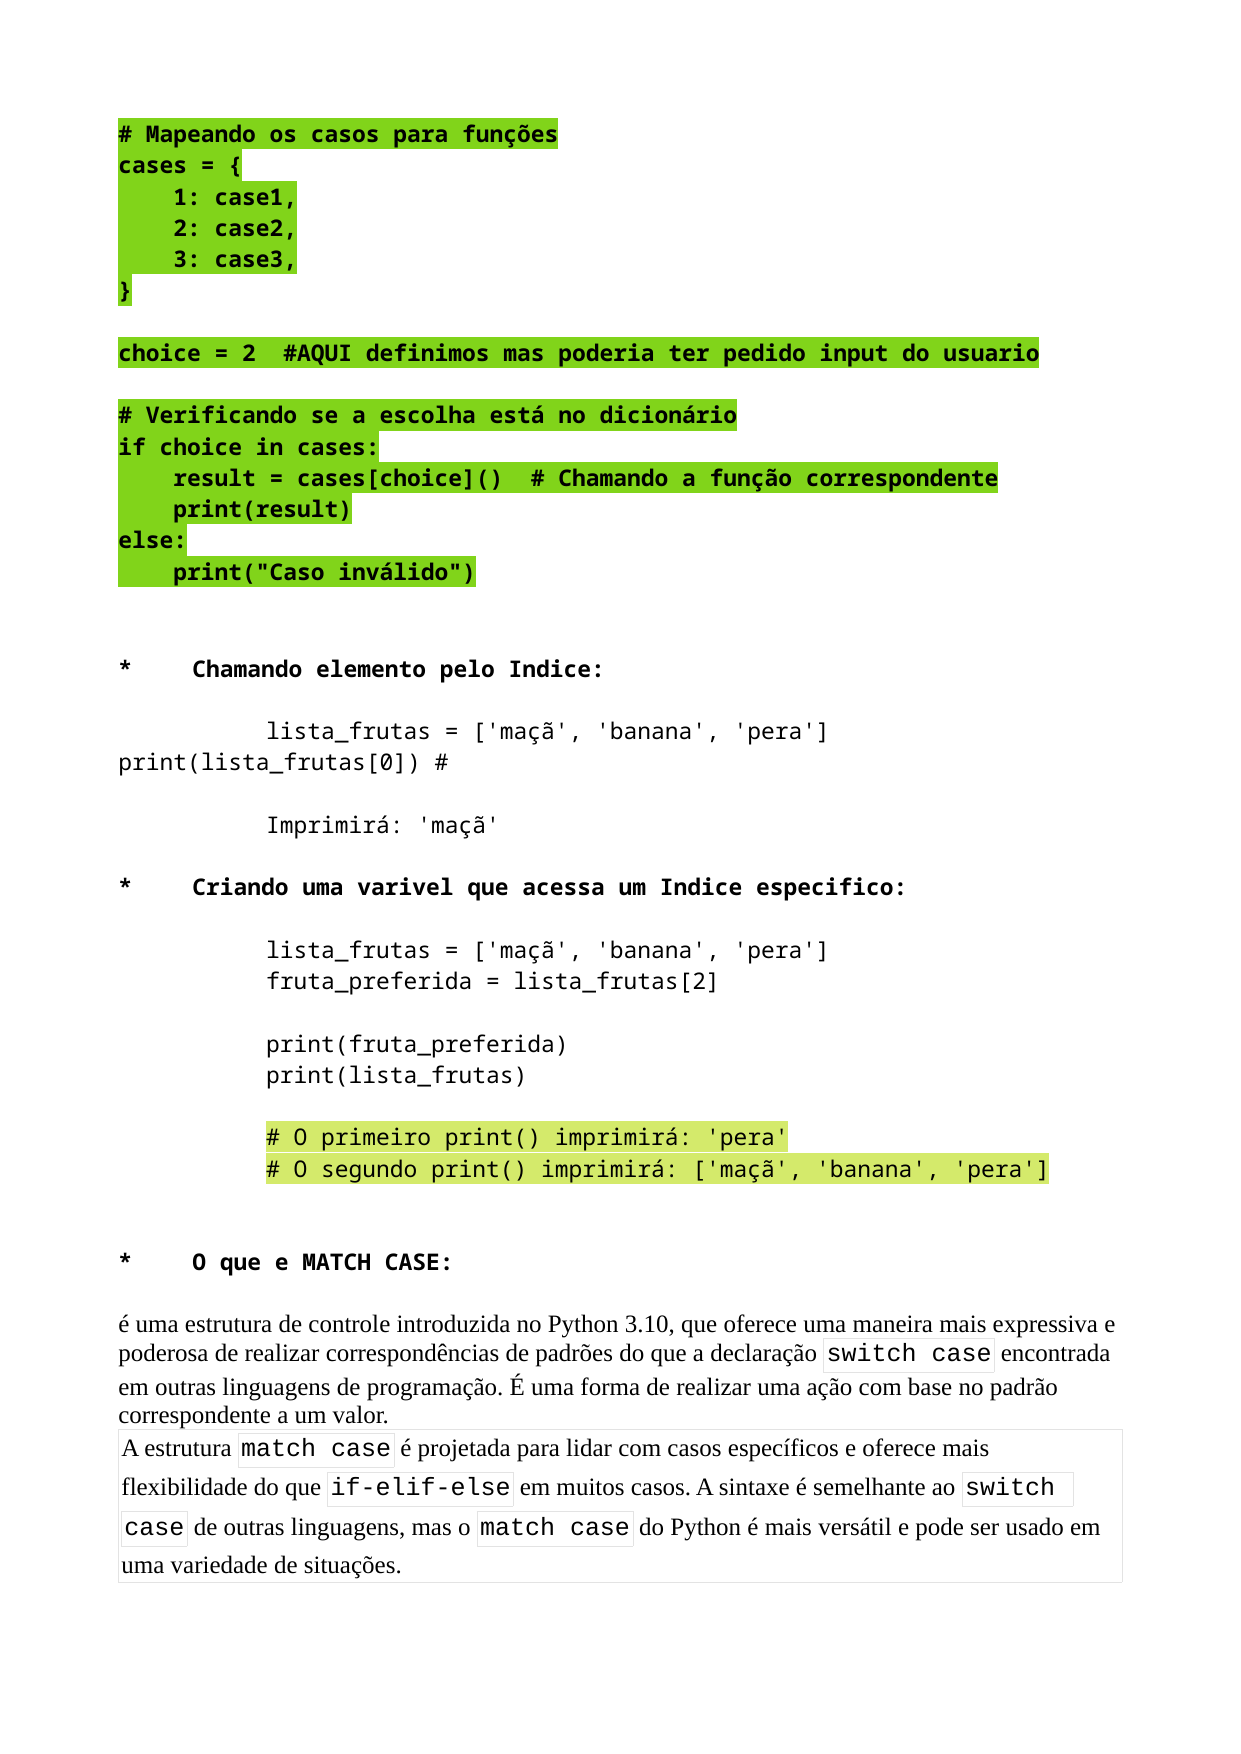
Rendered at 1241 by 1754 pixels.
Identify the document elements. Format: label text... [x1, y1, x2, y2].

text Imprimirá: 'maçã' [118, 809, 1122, 840]
text choice = 2 #AQUI definimos mas poderia ter pedido input do usuario [118, 337, 1122, 368]
text 3: case3, [118, 243, 1122, 274]
text cases = { [118, 149, 1122, 181]
text print("Caso inválido") [118, 556, 1122, 652]
text if choice in cases: [118, 431, 1122, 462]
text } [118, 274, 1122, 306]
text print(result) [118, 493, 1122, 524]
text lista_frutas = ['maçã', 'banana', 'pera'] [118, 934, 1122, 965]
text * Criando uma varivel que acessa um Indice especifico: [118, 871, 1122, 902]
text 2: case2, [118, 212, 1122, 243]
text # O segundo print() imprimirá: ['maçã', 'banana', 'pera'] [118, 1152, 1122, 1184]
text result = cases[choice]() # Chamando a função correspondente [118, 462, 1122, 493]
text # Mapeando os casos para funções [118, 118, 1122, 149]
text * O que e MATCH CASE: [118, 1246, 1122, 1277]
text é uma estrutura de controle introduzida no Python 3.10, que oferece uma maneira mais expressiva e poderosa de realizar correspondências de padrões do que a declaração switch case encontrada em outras linguagens de programação. É uma forma de realizar uma ação com base no padrão correspondente a um valor. [118, 1309, 1122, 1429]
text # Verificando se a escolha está no dicionário [118, 399, 1122, 431]
text print(fruta_preferida) [118, 1027, 1122, 1059]
text 1: case1, [118, 181, 1122, 212]
text A estrutura match case é projetada para lidar com casos específicos e oferece mais flexibilidade do que if-elif-else em muitos casos. A sintaxe é semelhante ao switch case de outras linguagens, mas o match case do Python é mais versátil e pode ser usado em uma variedade de situações. [119, 1430, 1122, 1582]
text lista_frutas = ['maçã', 'banana', 'pera'] print(lista_frutas[0]) # [118, 715, 1122, 777]
text fruta_preferida = lista_frutas[2] [118, 965, 1122, 996]
text else: [118, 524, 1122, 556]
text print(lista_frutas) [118, 1059, 1122, 1090]
text # O primeiro print() imprimirá: 'pera' [118, 1121, 1122, 1152]
text * Chamando elemento pelo Indice: [118, 652, 1122, 684]
